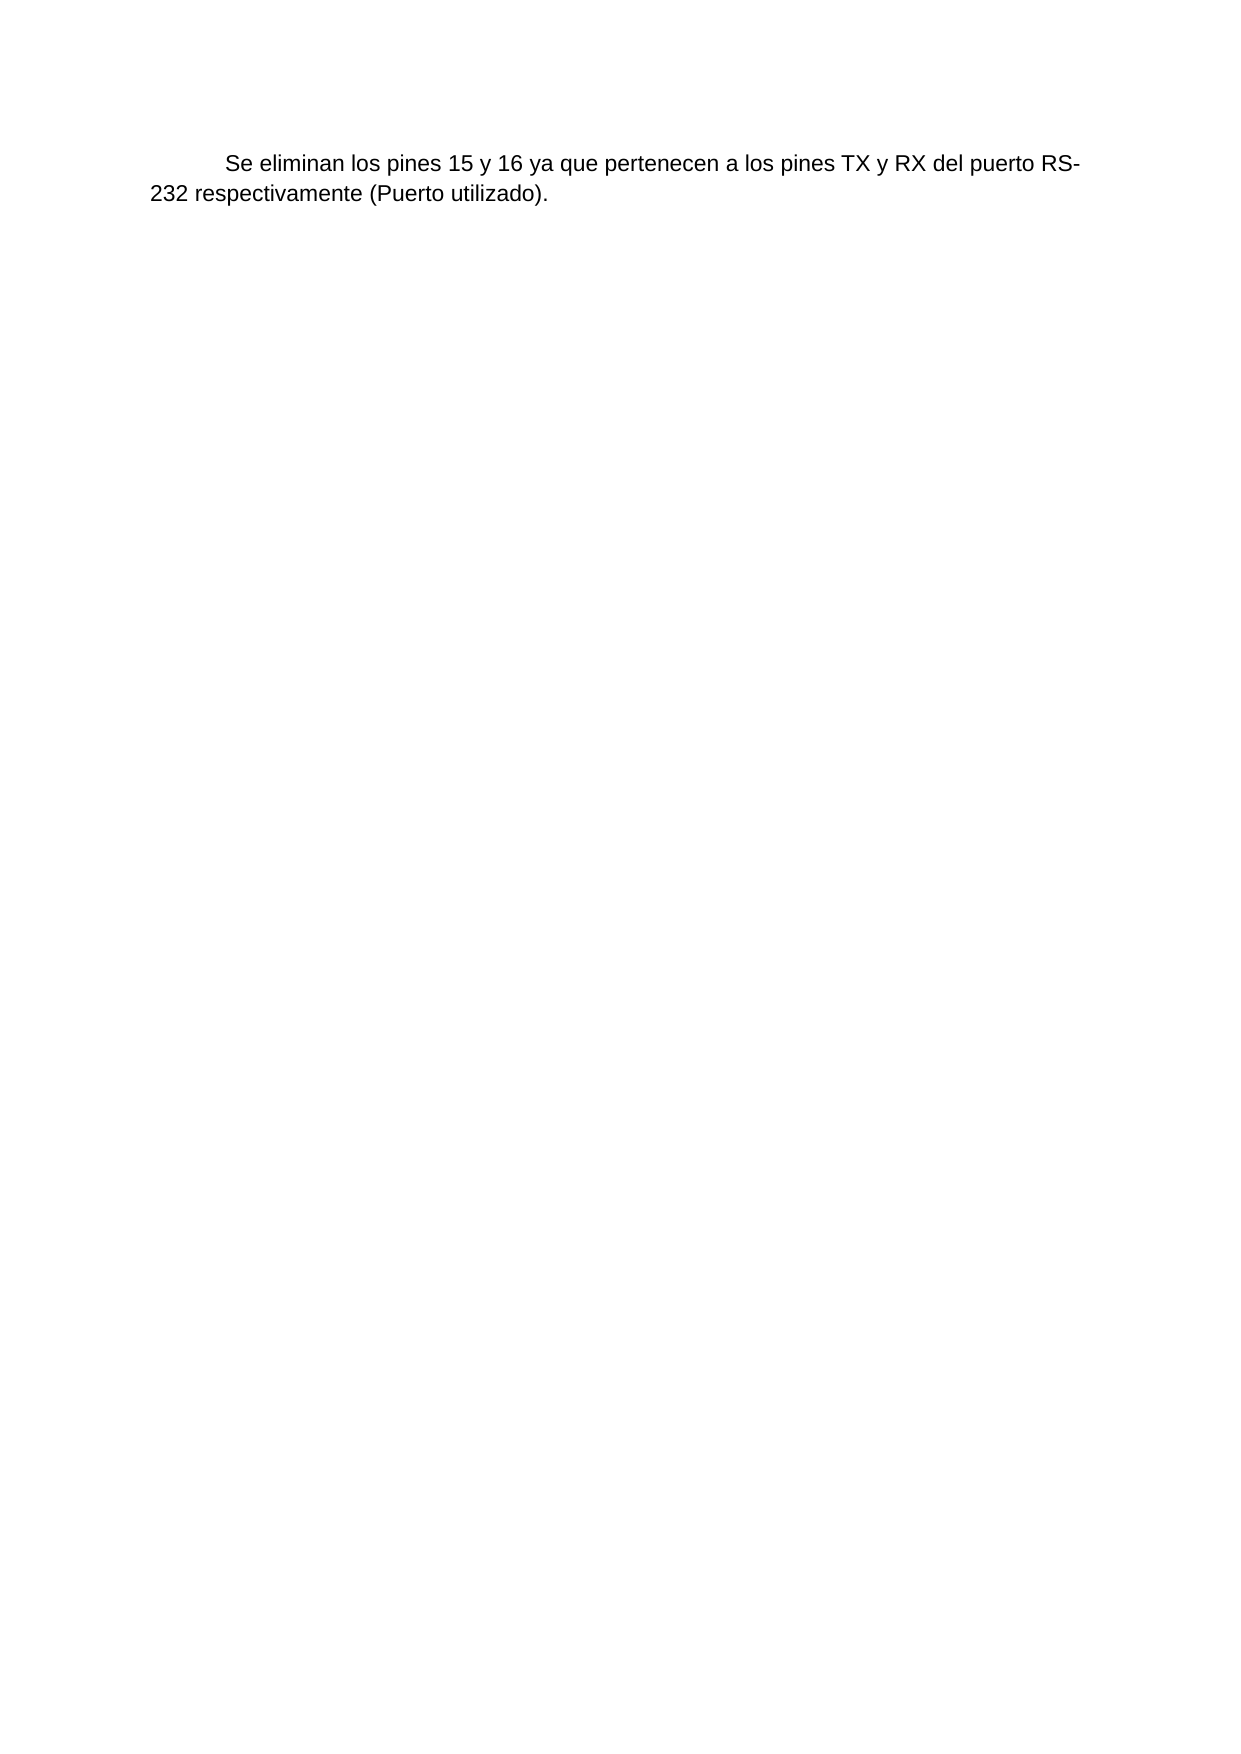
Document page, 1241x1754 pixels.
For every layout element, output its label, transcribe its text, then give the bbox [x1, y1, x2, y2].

text Se eliminan los pines 15 y 16 ya que pertenecen a los pines TX y RX del puerto RS-232 respectivamente (Puerto utilizado). [150, 150, 1090, 207]
